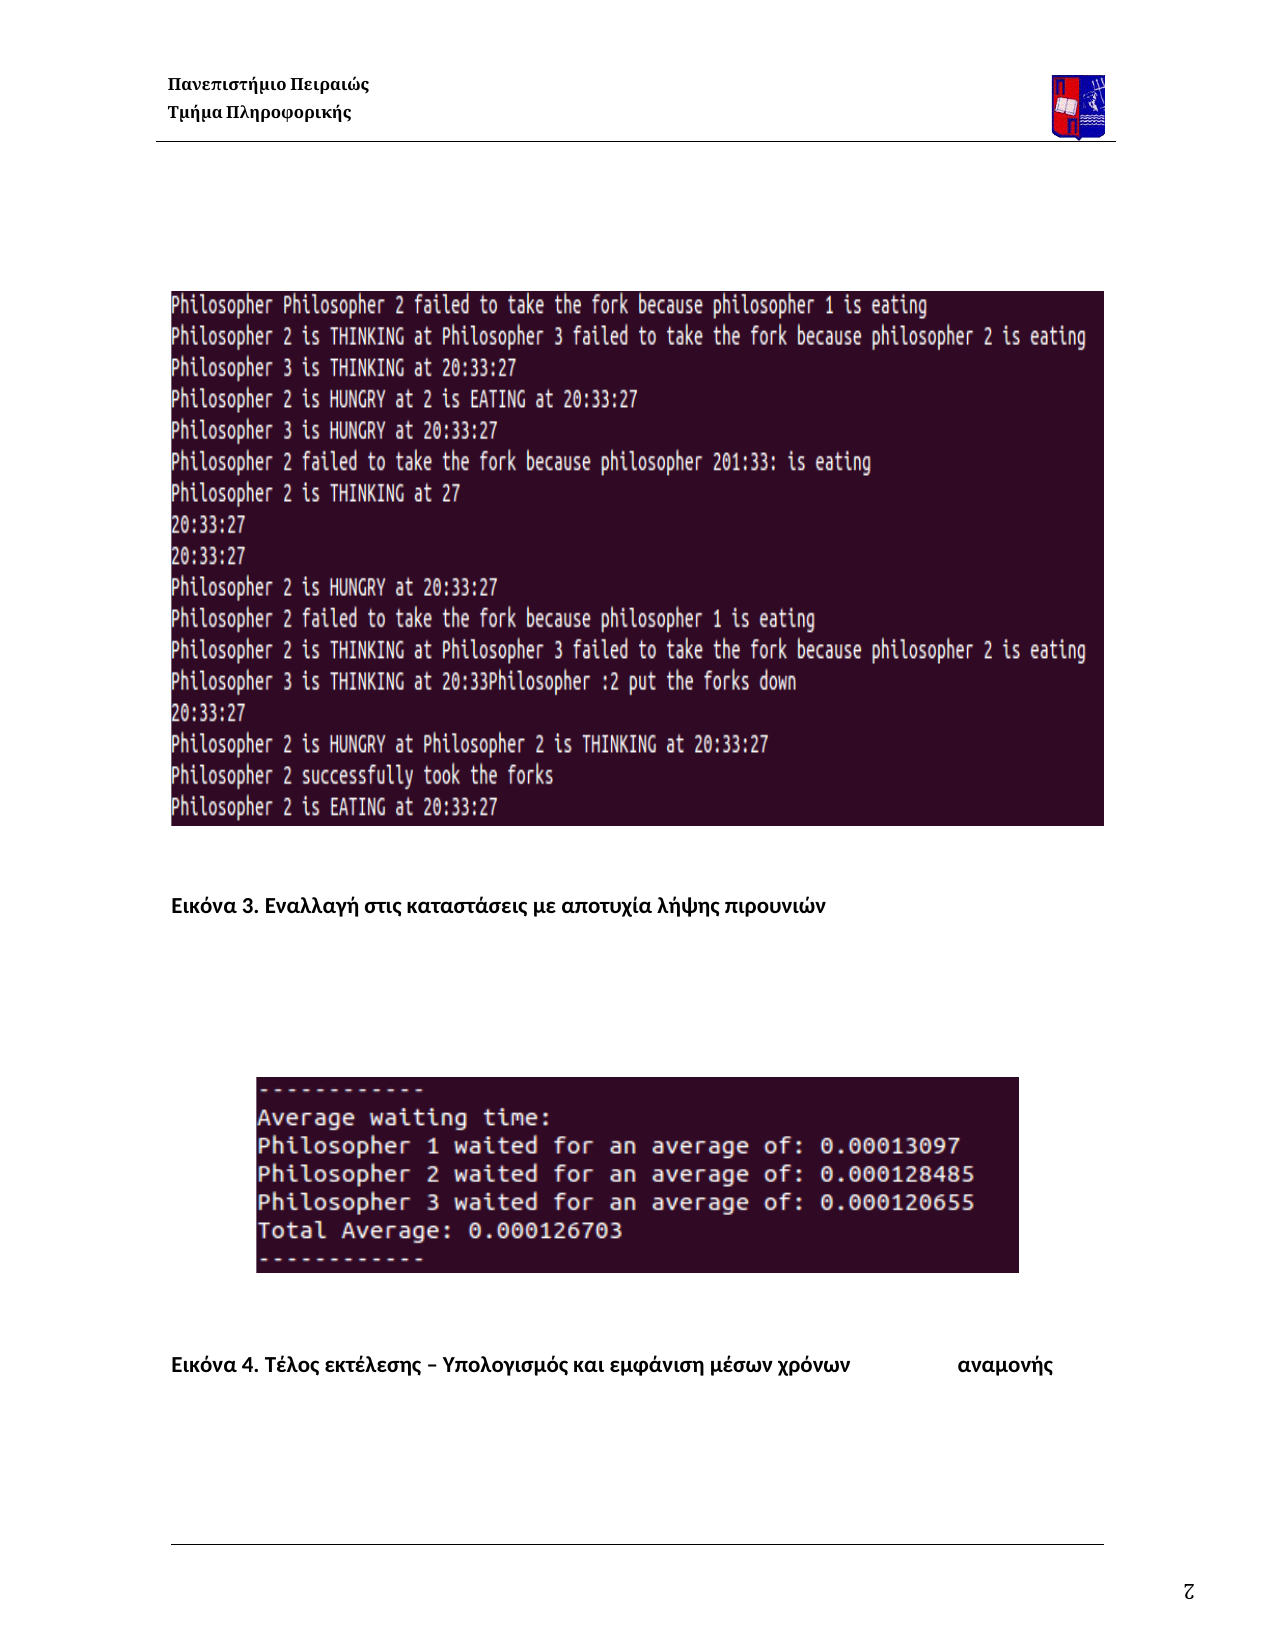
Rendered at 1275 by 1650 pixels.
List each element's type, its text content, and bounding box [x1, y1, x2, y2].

text Εικόνα 4. Τέλος εκτέλεσης – Υπολογισμός και εμφάνιση μέσων χρόνων αναμονής [171, 1350, 1104, 1378]
picture [171, 291, 1104, 826]
text Εικόνα 3. Εναλλαγή στις καταστάσεις με αποτυχία λήψης πιρουνιών [171, 891, 1104, 919]
picture [1051, 75, 1105, 141]
picture [256, 1077, 1019, 1273]
